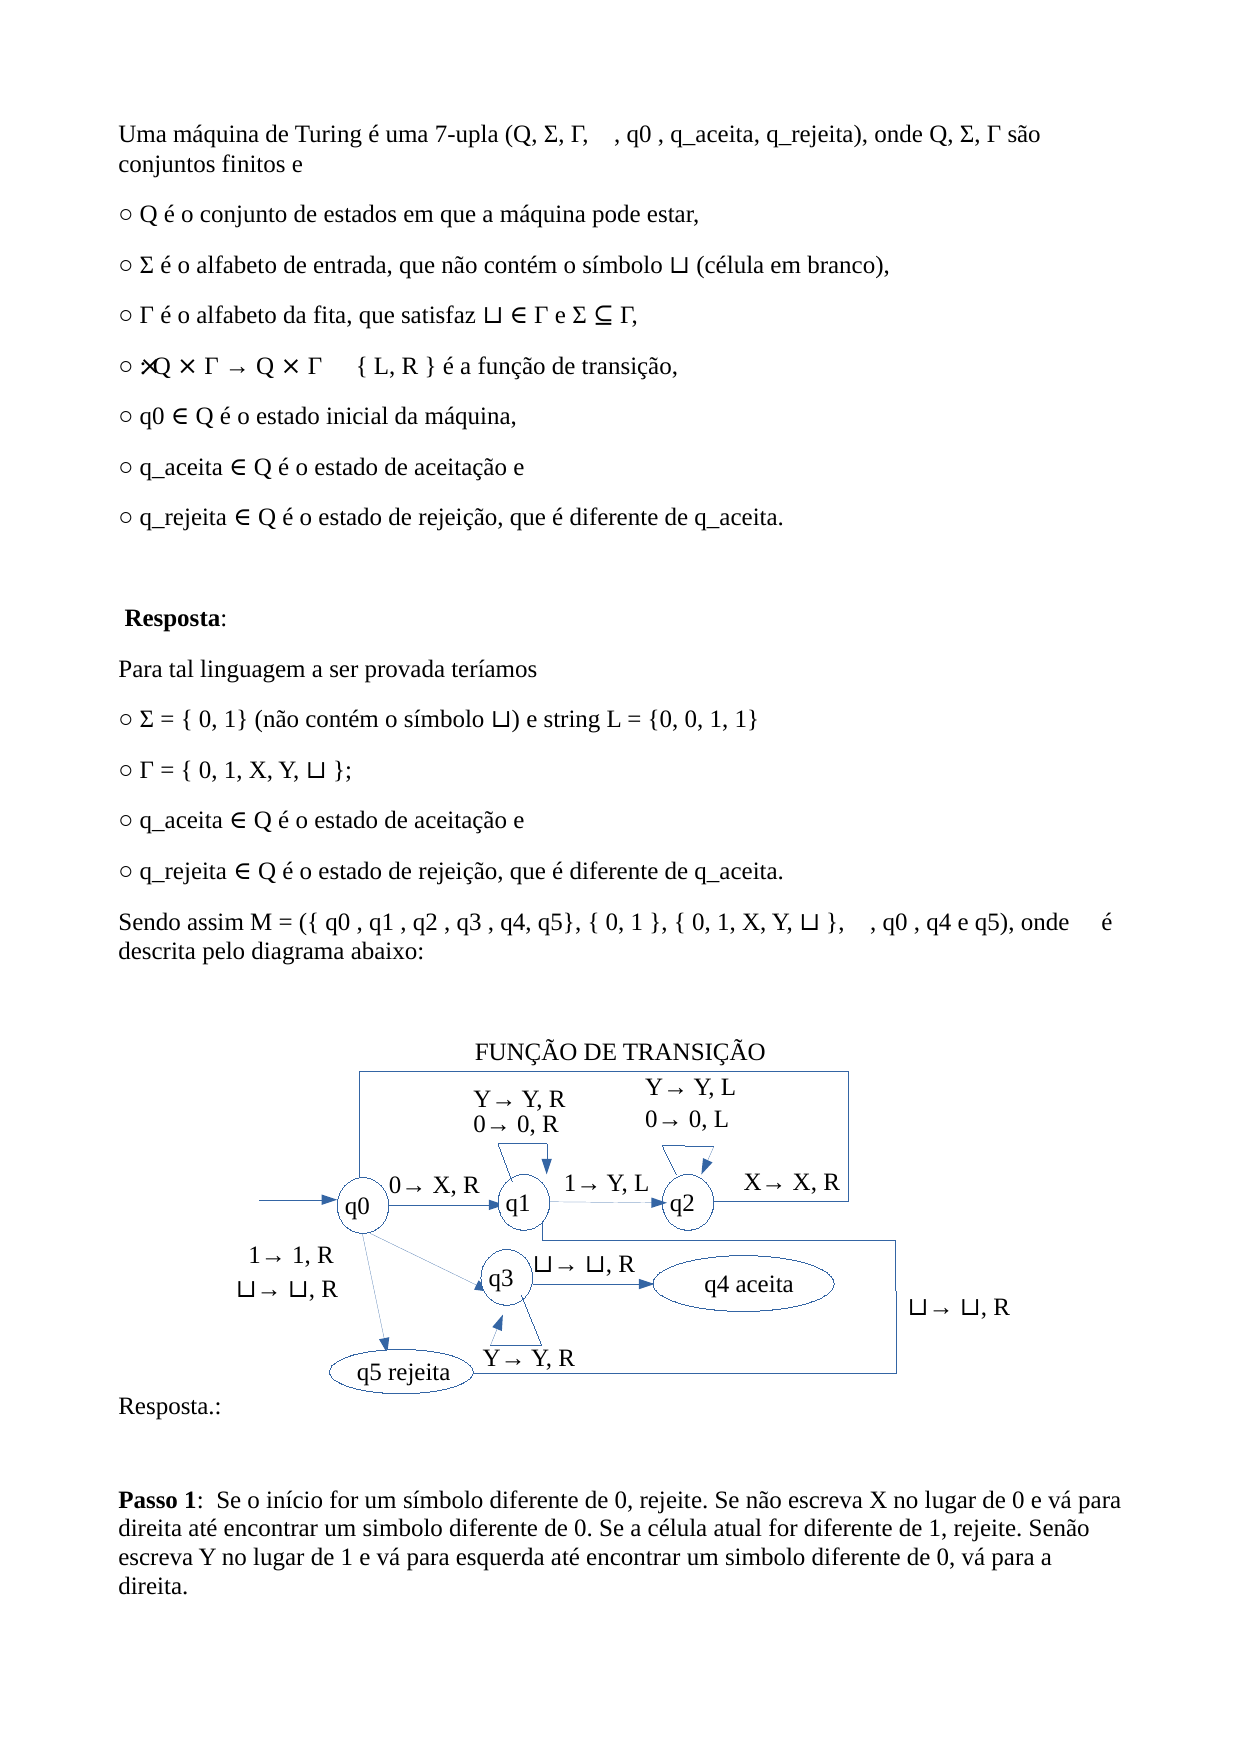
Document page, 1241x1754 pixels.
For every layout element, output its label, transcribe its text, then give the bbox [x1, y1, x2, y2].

text ○ Σ é o alfabeto de entrada, que não contém o símbolo ⊔ (célula em branco), [118, 249, 1122, 278]
text ○ q_aceita ∈ Q é o estado de aceitação e [118, 804, 1122, 834]
text FUNÇÃO DE TRANSIÇÃO [118, 1036, 1122, 1066]
text ○ Q é o conjunto de estados em que a máquina pode estar, [118, 198, 1122, 228]
text Resposta: [118, 602, 1122, 632]
text ○ 𝛿: Q ⨯ Γ → Q ⨯ Γ ⨯ { L, R } é a função de transição, [118, 350, 1122, 379]
text ○ q0 ∈ Q é o estado inicial da máquina, [118, 400, 1122, 430]
text Sendo assim M = ({ q0 , q1 , q2 , q3 , q4, q5}, { 0, 1 }, { 0, 1, X, Y, ⊔ }, 𝛿, q0 , q4 e q5), onde 𝛿 é descrita pelo diagrama abaixo: [118, 906, 1122, 965]
text Passo 1: Se o início for um símbolo diferente de 0, rejeite. Se não escreva X no lugar de 0 e vá para direita até encontrar um simbolo diferente de 0. Se a célula atual for diferente de 1, rejeite. Senão escreva Y no lugar de 1 e vá para esquerda até encontrar um simbolo diferente de 0, vá para a direita. [118, 1485, 1122, 1600]
text ○ q_aceita ∈ Q é o estado de aceitação e [118, 451, 1122, 481]
text ○ q_rejeita ∈ Q é o estado de rejeição, que é diferente de q_aceita. [118, 501, 1122, 531]
text Resposta.: [118, 1390, 1122, 1420]
text ○ q_rejeita ∈ Q é o estado de rejeição, que é diferente de q_aceita. [118, 855, 1122, 885]
text ○ Σ = { 0, 1} (não contém o símbolo ⊔) e string L = {0, 0, 1, 1} [118, 703, 1122, 733]
text Uma máquina de Turing é uma 7-upla (Q, Σ, Γ, 𝛿, q0 , q_aceita, q_rejeita), onde Q, Σ, Γ são conjuntos finitos e [118, 118, 1122, 177]
text ○ Γ = { 0, 1, X, Y, ⊔ }; [118, 754, 1122, 784]
text ○ Γ é o alfabeto da fita, que satisfaz ⊔ ∈ Γ e Σ ⊆ Γ, [118, 299, 1122, 329]
text Para tal linguagem a ser provada teríamos [118, 653, 1122, 683]
